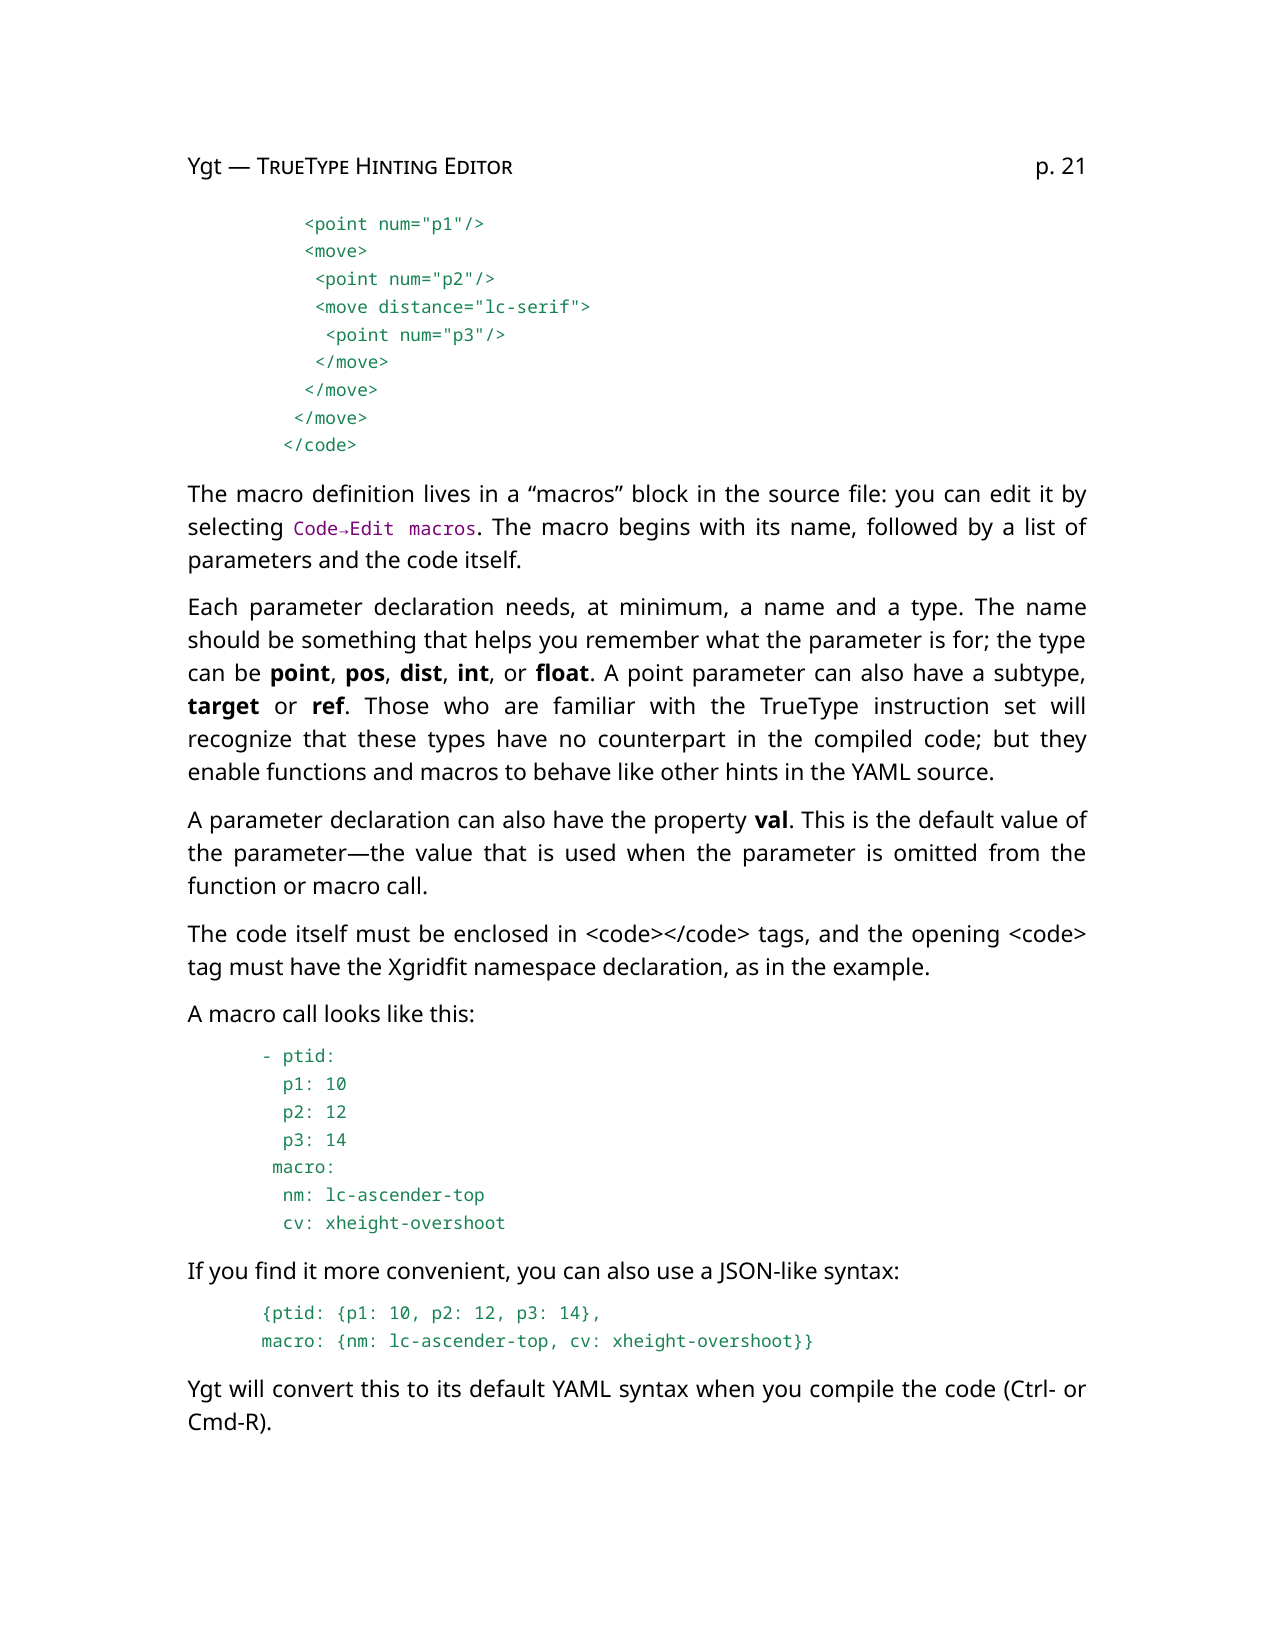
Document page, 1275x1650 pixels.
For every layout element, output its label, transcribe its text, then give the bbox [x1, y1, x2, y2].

text <point num="p1"/> <move> <point num="p2"/> <move distance="lc-serif"> <point num="p3"/> </move> </move> </move> </code> [261, 211, 1087, 457]
text The macro definition lives in a “macros” block in the source file: you can edit it by selecting Code→Edit macros. The macro begins with its name, followed by a list of parameters and the code itself. [187, 476, 1087, 575]
text {ptid: {p1: 10, p2: 12, p3: 14}, macro: {nm: lc-ascender-top, cv: xheight-overshoot}} [261, 1300, 1087, 1352]
text A parameter declaration can also have the property val. This is the default value of the parameter—the value that is used when the parameter is omitted from the function or macro call. [187, 802, 1087, 901]
text The code itself must be enclosed in <code></code> tags, and the opening <code> tag must have the Xgridfit namespace declaration, as in the example. [187, 916, 1087, 982]
text If you find it more convenient, you can also use a JSON-like syntax: [187, 1253, 1087, 1286]
text A macro call looks like this: [187, 996, 1087, 1029]
text - ptid: p1: 10 p2: 12 p3: 14 macro: nm: lc-ascender-top cv: xheight-overshoot [261, 1044, 1087, 1234]
text Ygt will convert this to its default YAML syntax when you compile the code (Ctrl- or Cmd-R). [187, 1371, 1087, 1437]
text Each parameter declaration needs, at minimum, a name and a type. The name should be something that helps you remember what the parameter is for; the type can be point, pos, dist, int, or float. A point parameter can also have a subtype, target or ref. Those who are familiar with the TrueType instruction set will recognize that these types have no counterpart in the compiled code; but they enable functions and macros to behave like other hints in the YAML source. [187, 589, 1087, 787]
